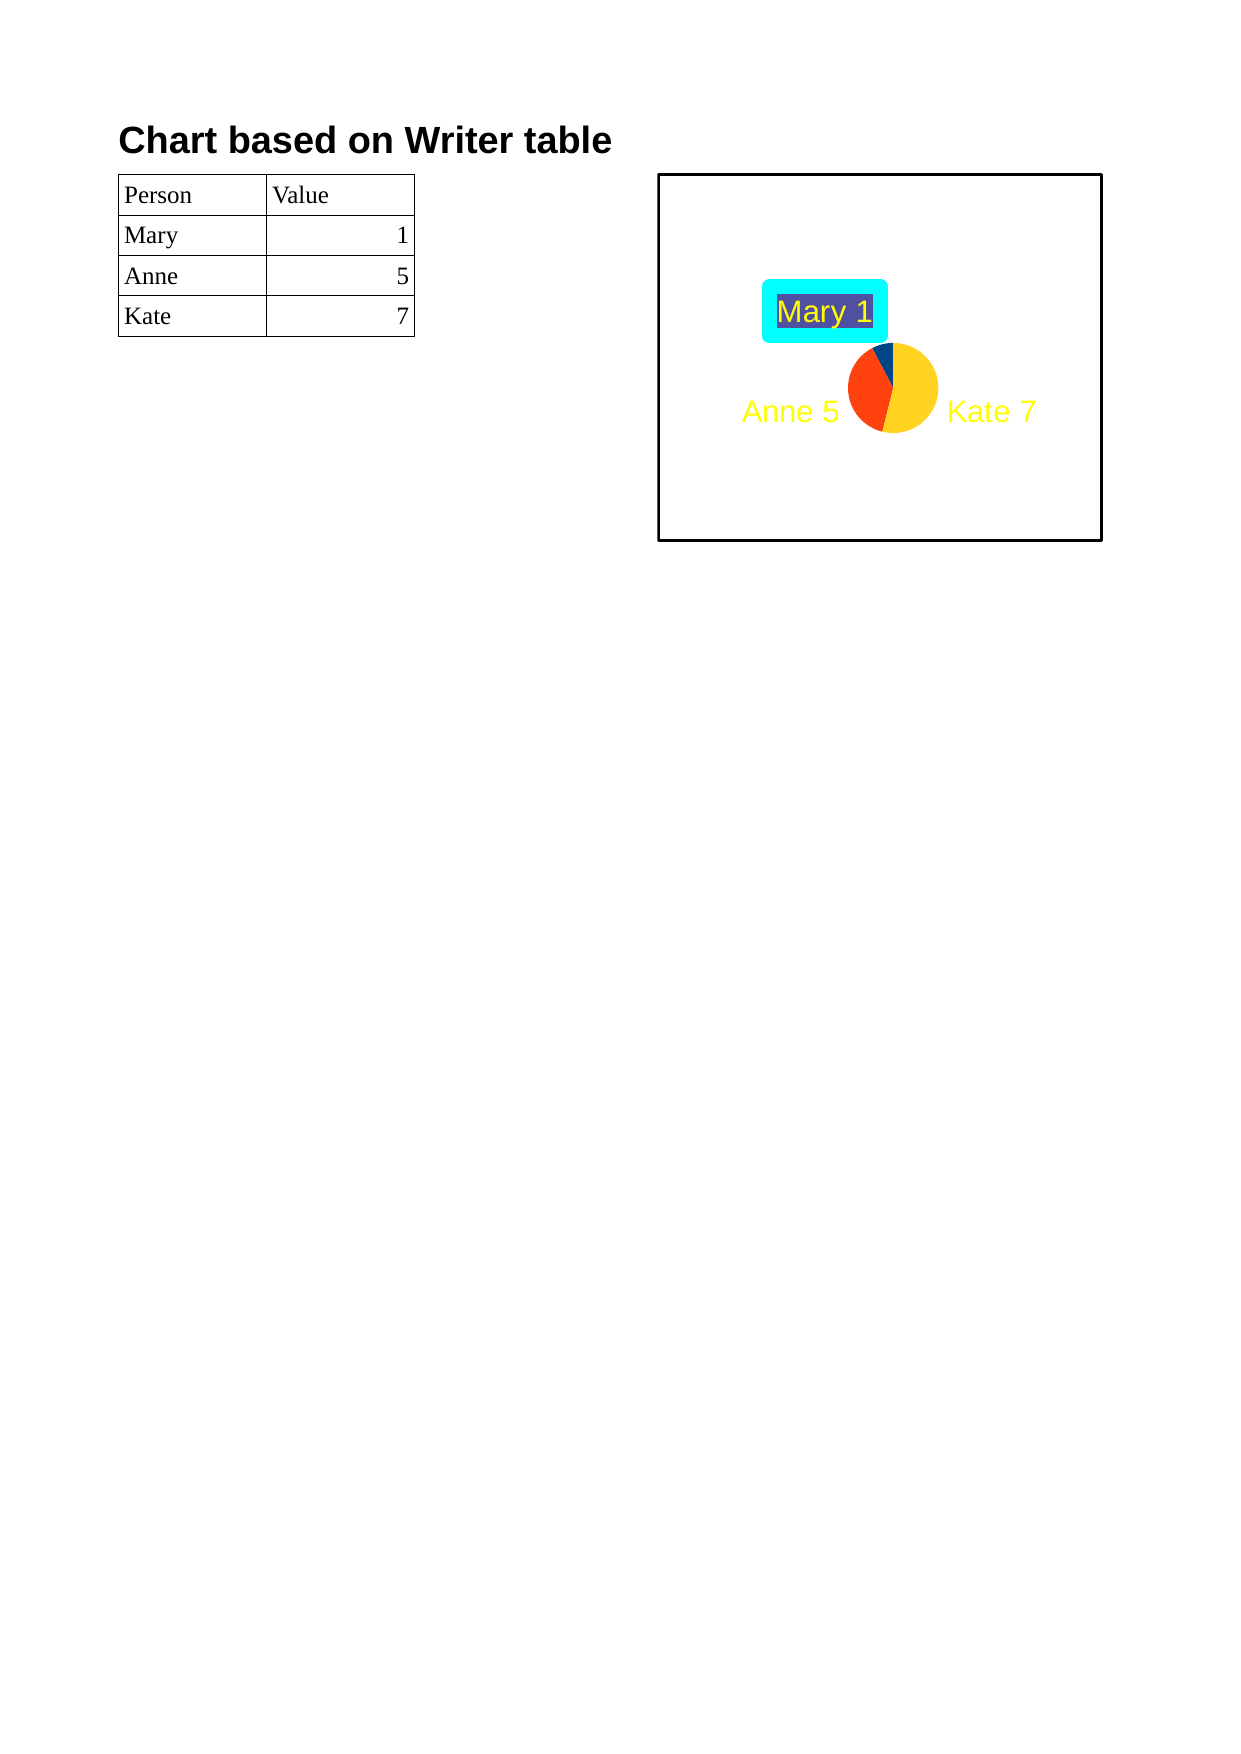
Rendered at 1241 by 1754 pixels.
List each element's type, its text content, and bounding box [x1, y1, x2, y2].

subtitle Chart based on Writer table [118, 118, 1122, 162]
table_cell 1 [267, 216, 414, 255]
table_cell Anne [119, 256, 266, 295]
table_header Value [267, 175, 414, 214]
table_cell Kate [119, 296, 266, 336]
table_cell Mary [119, 216, 266, 255]
table_cell 7 [267, 296, 414, 336]
table_header Person [119, 175, 266, 214]
table_cell 5 [267, 256, 414, 295]
